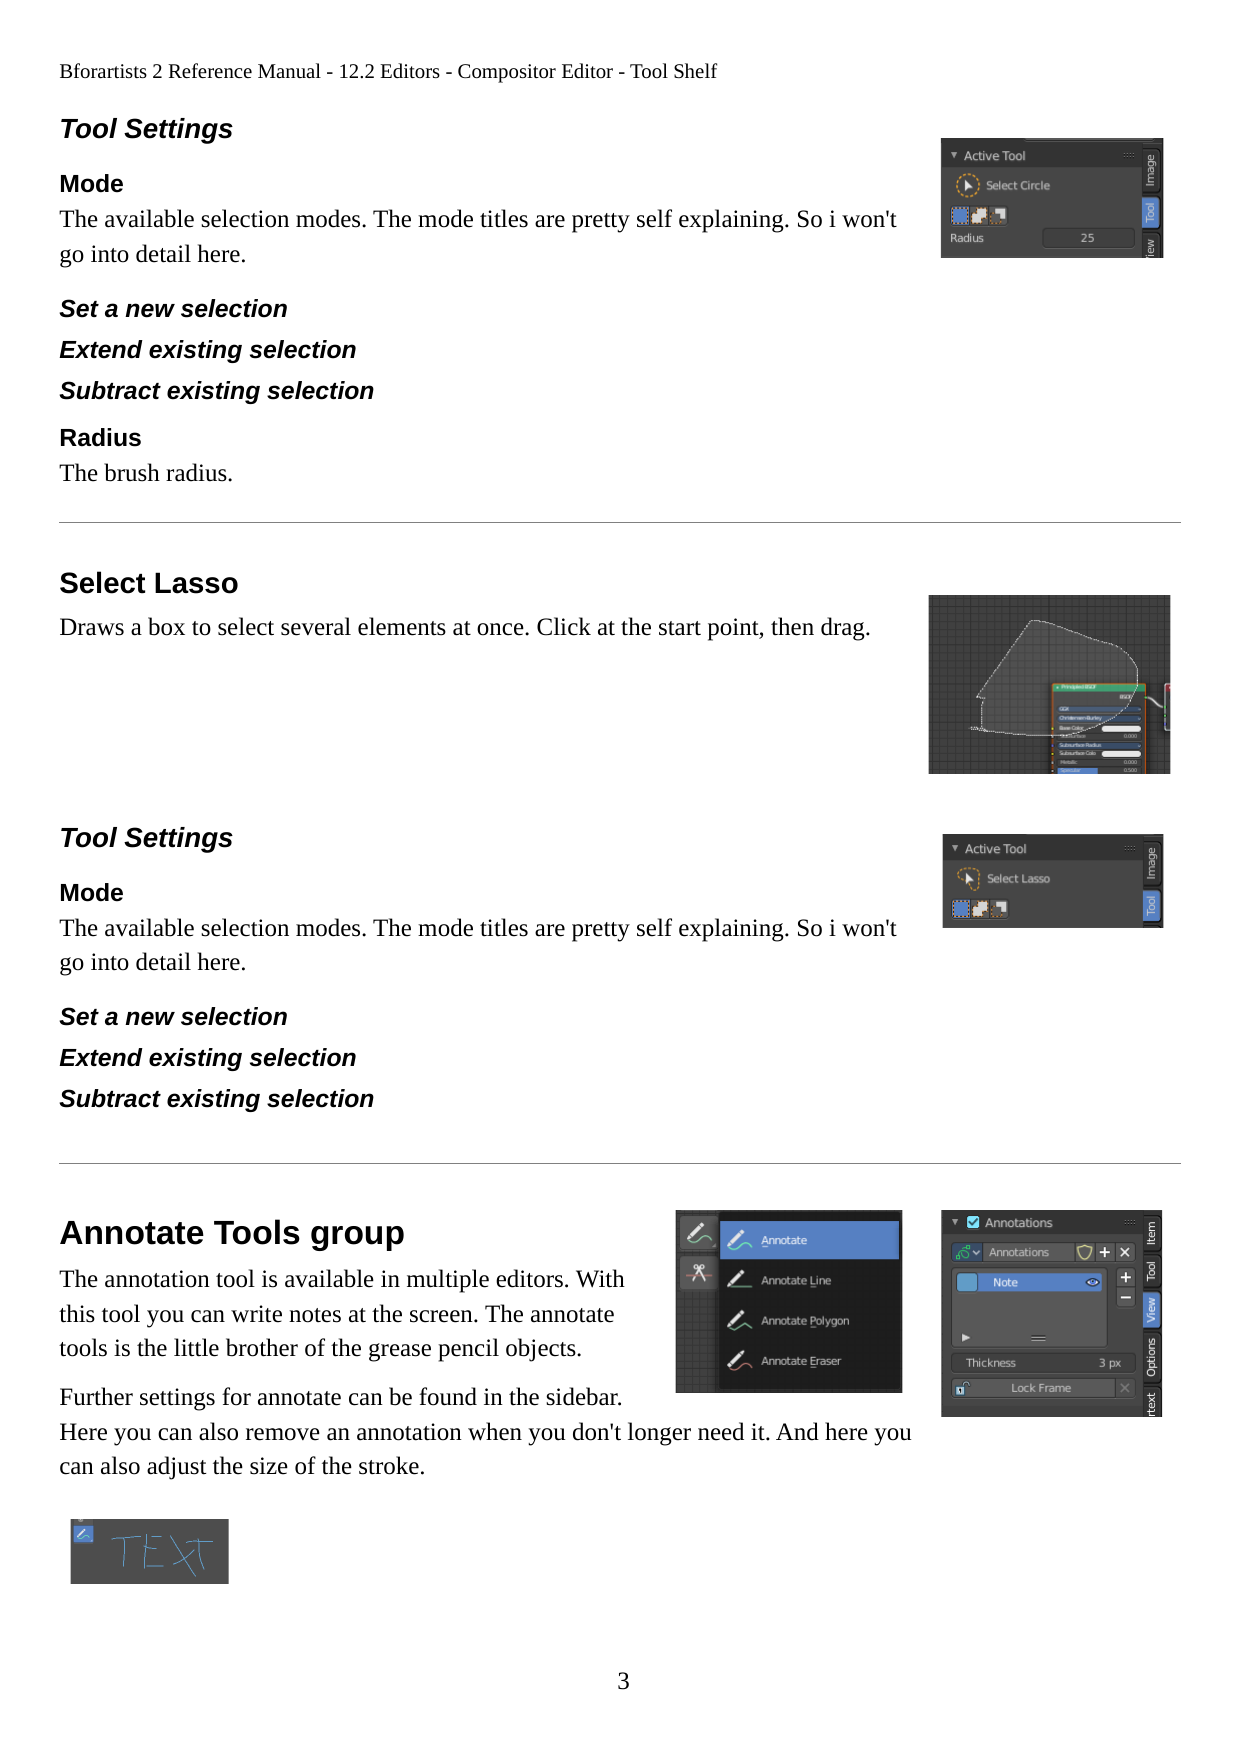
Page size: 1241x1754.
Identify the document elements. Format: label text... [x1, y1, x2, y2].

text The annotation tool is available in multiple editors. With this tool you can write notes at the screen. The annotate tools is the little brother of the grease pencil objects. [59, 1264, 675, 1362]
subtitle Subtract existing selection [59, 1084, 1181, 1113]
subtitle [1164, 169, 1181, 198]
subtitle Annotate Tools group [59, 1213, 675, 1252]
subtitle Tool Settings [59, 821, 1181, 853]
subtitle Subtract existing selection [59, 376, 1181, 405]
picture [675, 1210, 903, 1393]
subtitle Tool Settings [59, 113, 1181, 144]
subtitle Set a new selection [59, 1002, 1181, 1031]
picture [928, 595, 1171, 774]
picture [940, 138, 1164, 258]
subtitle Radius [59, 423, 1181, 452]
picture [70, 1519, 229, 1584]
subtitle Mode [59, 169, 940, 198]
text [903, 1264, 941, 1362]
picture [942, 834, 1164, 928]
subtitle [1163, 1213, 1181, 1252]
subtitle Set a new selection [59, 294, 1181, 323]
subtitle [903, 1213, 941, 1252]
subtitle Extend existing selection [59, 335, 1181, 364]
text The brush radius. [59, 458, 1181, 487]
picture [941, 1210, 1163, 1417]
text Draws a box to select several elements at once. Click at the start point, then drag. [59, 612, 928, 641]
subtitle [1164, 878, 1181, 906]
subtitle Select Lasso [59, 566, 1181, 600]
subtitle Extend existing selection [59, 1043, 1181, 1072]
text The available selection modes. The mode titles are pretty self explaining. So i won't go into detail here. [59, 913, 1181, 976]
subtitle Mode [59, 878, 942, 906]
text The available selection modes. The mode titles are pretty self explaining. So i won't go into detail here. [59, 204, 1181, 267]
text Further settings for annotate can be found in the sidebar. Here you can also remove an annotation when you don't longer need it. And here you can also adjust the size of the stroke. [59, 1382, 1181, 1480]
